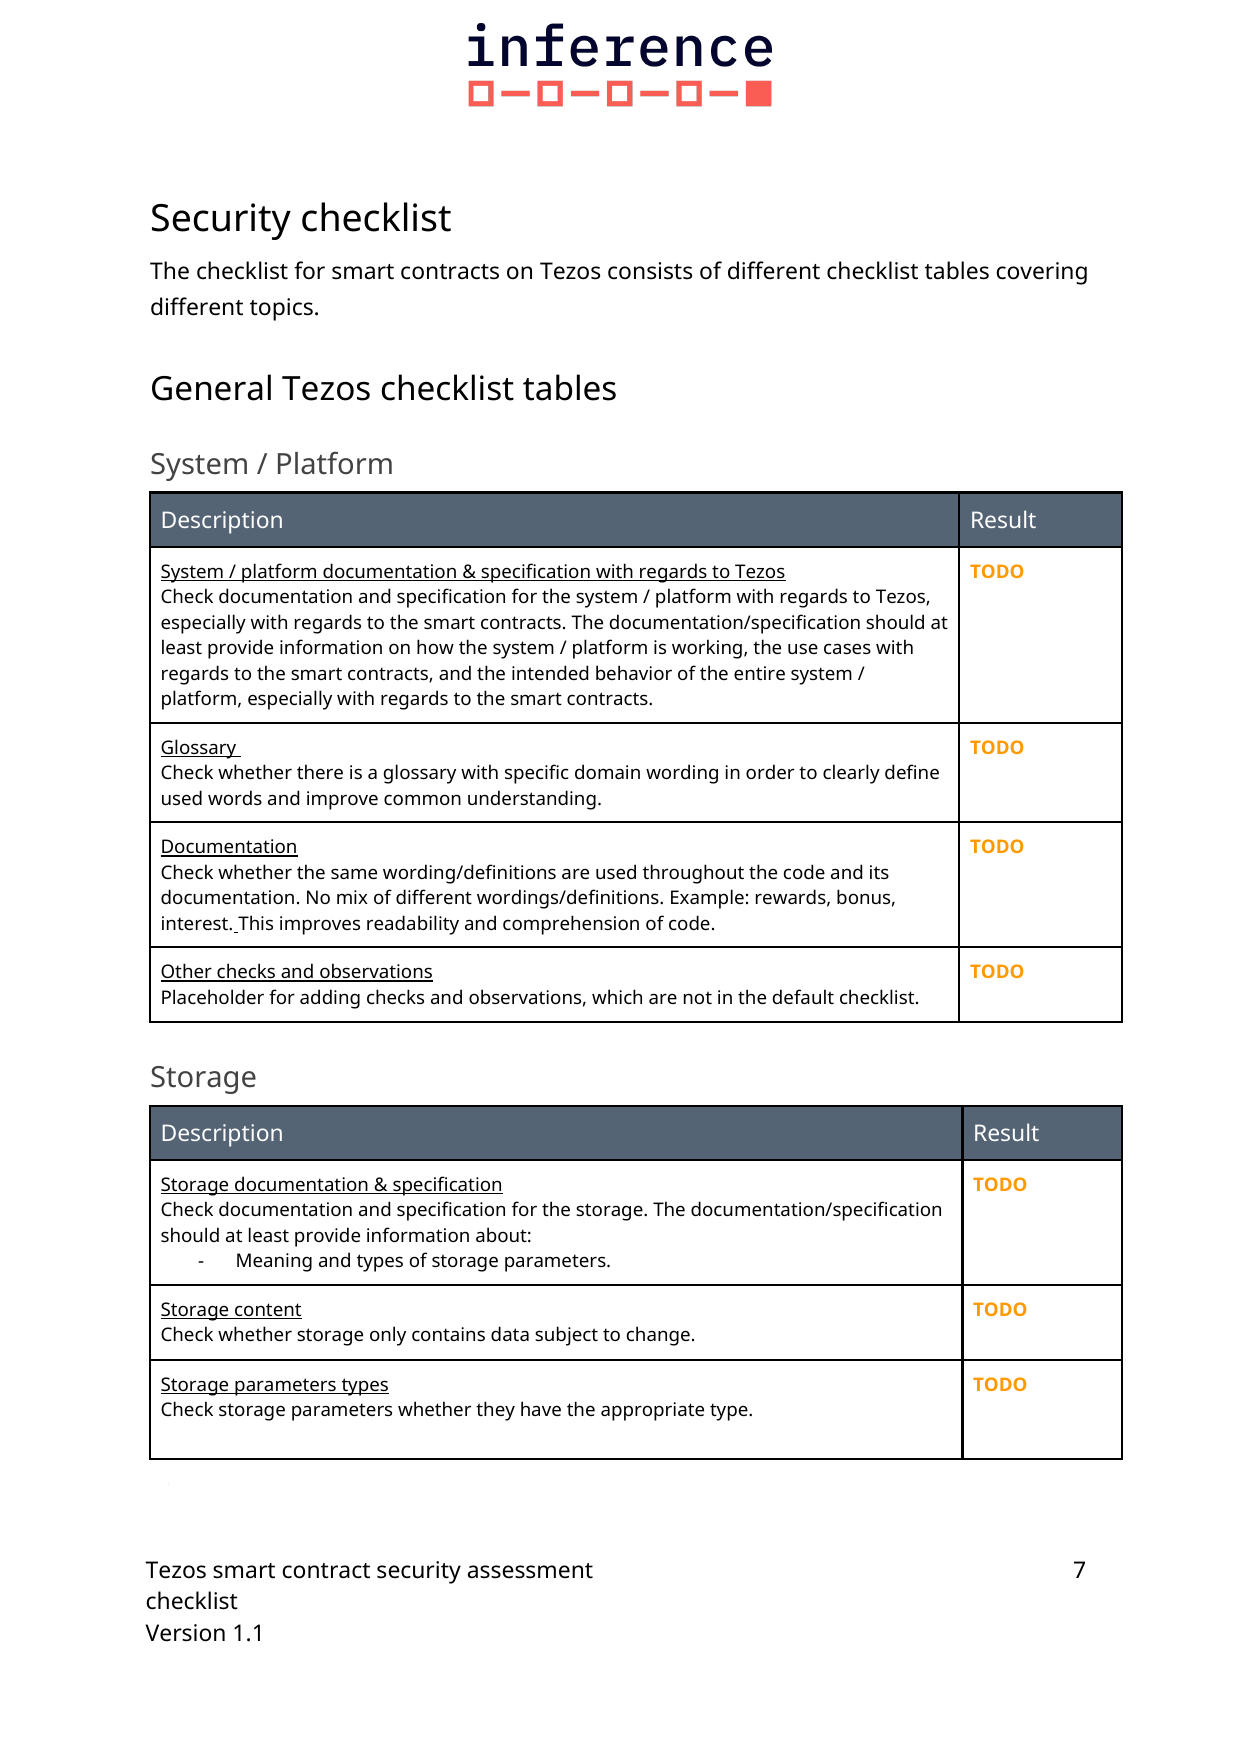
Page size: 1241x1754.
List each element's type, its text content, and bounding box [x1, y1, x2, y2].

table_header Result [960, 494, 1121, 546]
table_header Result [964, 1107, 1121, 1159]
table_cell Storage parameters types Check storage parameters whether they have the appropriate type. [151, 1361, 961, 1458]
subtitle Security checklist [150, 192, 1090, 243]
table_cell TODO [964, 1286, 1121, 1359]
table_cell TODO [960, 548, 1121, 722]
table_header Description [151, 1107, 961, 1159]
table_cell Glossary Check whether there is a glossary with specific domain wording in order to clearly define used words and improve common understanding. [151, 724, 958, 821]
table_cell TODO [960, 948, 1121, 1021]
text The checklist for smart contracts on Tezos consists of different checklist tables covering different topics. [150, 255, 1090, 322]
picture [468, 23, 772, 108]
table_cell System / platform documentation & specification with regards to Tezos Check documentation and specification for the system / platform with regards to Tezos, especially with regards to the smart contracts. The documentation/specification should at least provide information on how the system / platform is working, the use cases with regards to the smart contracts, and the intended behavior of the entire system / platform, especially with regards to the smart contracts. [151, 548, 958, 722]
table_cell TODO [960, 823, 1121, 946]
table_cell TODO [964, 1361, 1121, 1458]
table_cell Storage content Check whether storage only contains data subject to change. [151, 1286, 961, 1359]
table_header Description [151, 494, 958, 546]
subtitle General Tezos checklist tables [150, 364, 1090, 410]
table_cell TODO [960, 724, 1121, 821]
subtitle System / Platform [150, 443, 1090, 483]
subtitle Storage [150, 1056, 1090, 1096]
table_cell Storage documentation & specification Check documentation and specification for the storage. The documentation/specification should at least provide information about: Meaning and types of storage parameters. [151, 1161, 961, 1284]
table_cell Other checks and observations Placeholder for adding checks and observations, which are not in the default checklist. [151, 948, 958, 1021]
table_cell Documentation Check whether the same wording/definitions are used throughout the code and its documentation. No mix of different wordings/definitions. Example: rewards, bonus, interest. This improves readability and comprehension of code. [151, 823, 958, 946]
table_cell TODO [964, 1161, 1121, 1284]
